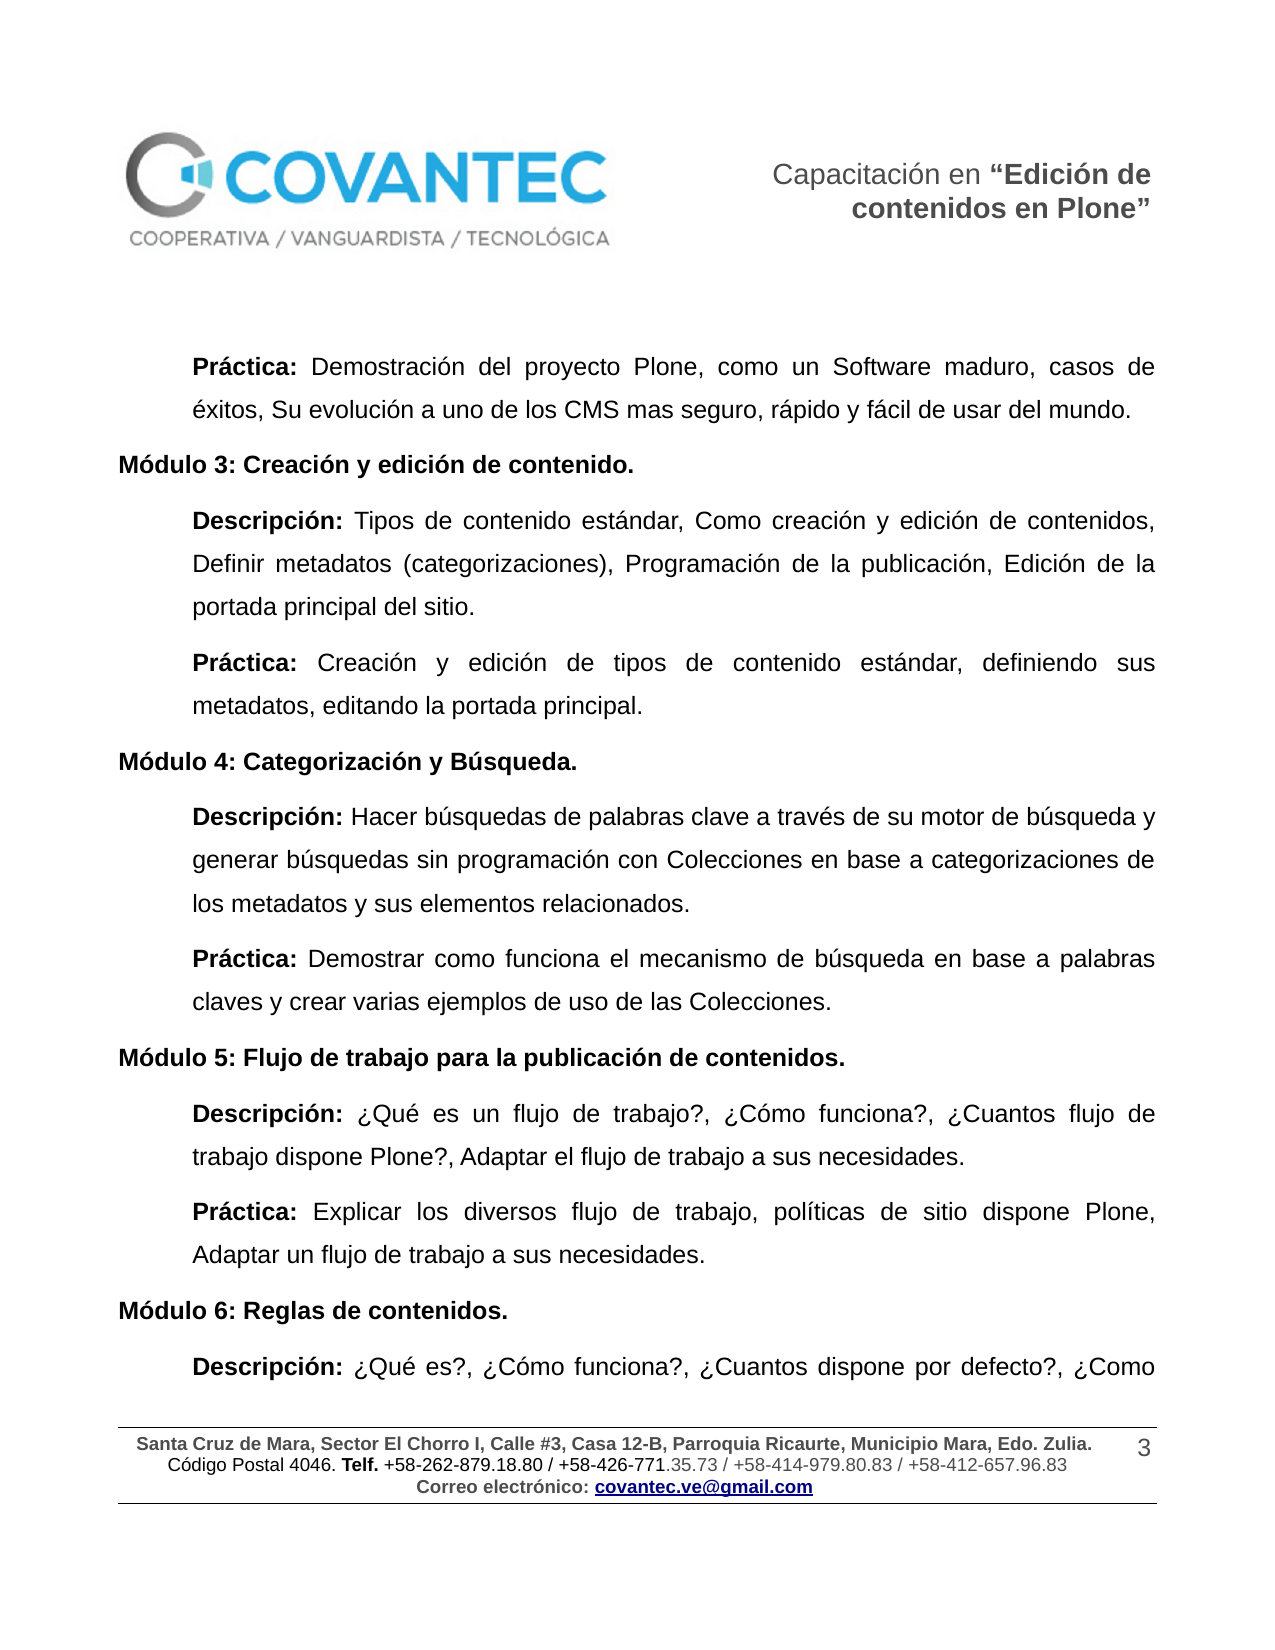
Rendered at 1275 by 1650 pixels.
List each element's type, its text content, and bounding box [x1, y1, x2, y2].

text Práctica: Demostrar como funciona el mecanismo de búsqueda en base a palabras claves y crear varias ejemplos de uso de las Colecciones. [192, 944, 1157, 1016]
text Descripción: ¿Qué es?, ¿Cómo funciona?, ¿Cuantos dispone por defecto?, ¿Como [192, 1352, 1157, 1381]
picture [118, 123, 616, 255]
text Módulo 5: Flujo de trabajo para la publicación de contenidos. [118, 1043, 1157, 1072]
text Práctica: Explicar los diversos flujo de trabajo, políticas de sitio dispone Plone, Adaptar un flujo de trabajo a sus necesidades. [192, 1197, 1157, 1269]
text Módulo 3: Creación y edición de contenido. [118, 451, 1157, 479]
text Módulo 6: Reglas de contenidos. [118, 1296, 1157, 1325]
text Práctica: Creación y edición de tipos de contenido estándar, definiendo sus metadatos, editando la portada principal. [192, 648, 1157, 720]
text Práctica: Demostración del proyecto Plone, como un Software maduro, casos de éxitos, Su evolución a uno de los CMS mas seguro, rápido y fácil de usar del mundo. [192, 352, 1157, 424]
text Módulo 4: Categorización y Búsqueda. [118, 747, 1157, 776]
text Descripción: Tipos de contenido estándar, Como creación y edición de contenidos, Definir metadatos (categorizaciones), Programación de la publicación, Edición de la portada principal del sitio. [192, 506, 1157, 621]
text Descripción: Hacer búsquedas de palabras clave a través de su motor de búsqueda y generar búsquedas sin programación con Colecciones en base a categorizaciones de los metadatos y sus elementos relacionados. [192, 802, 1157, 917]
text Descripción: ¿Qué es un flujo de trabajo?, ¿Cómo funciona?, ¿Cuantos flujo de trabajo dispone Plone?, Adaptar el flujo de trabajo a sus necesidades. [192, 1099, 1157, 1171]
